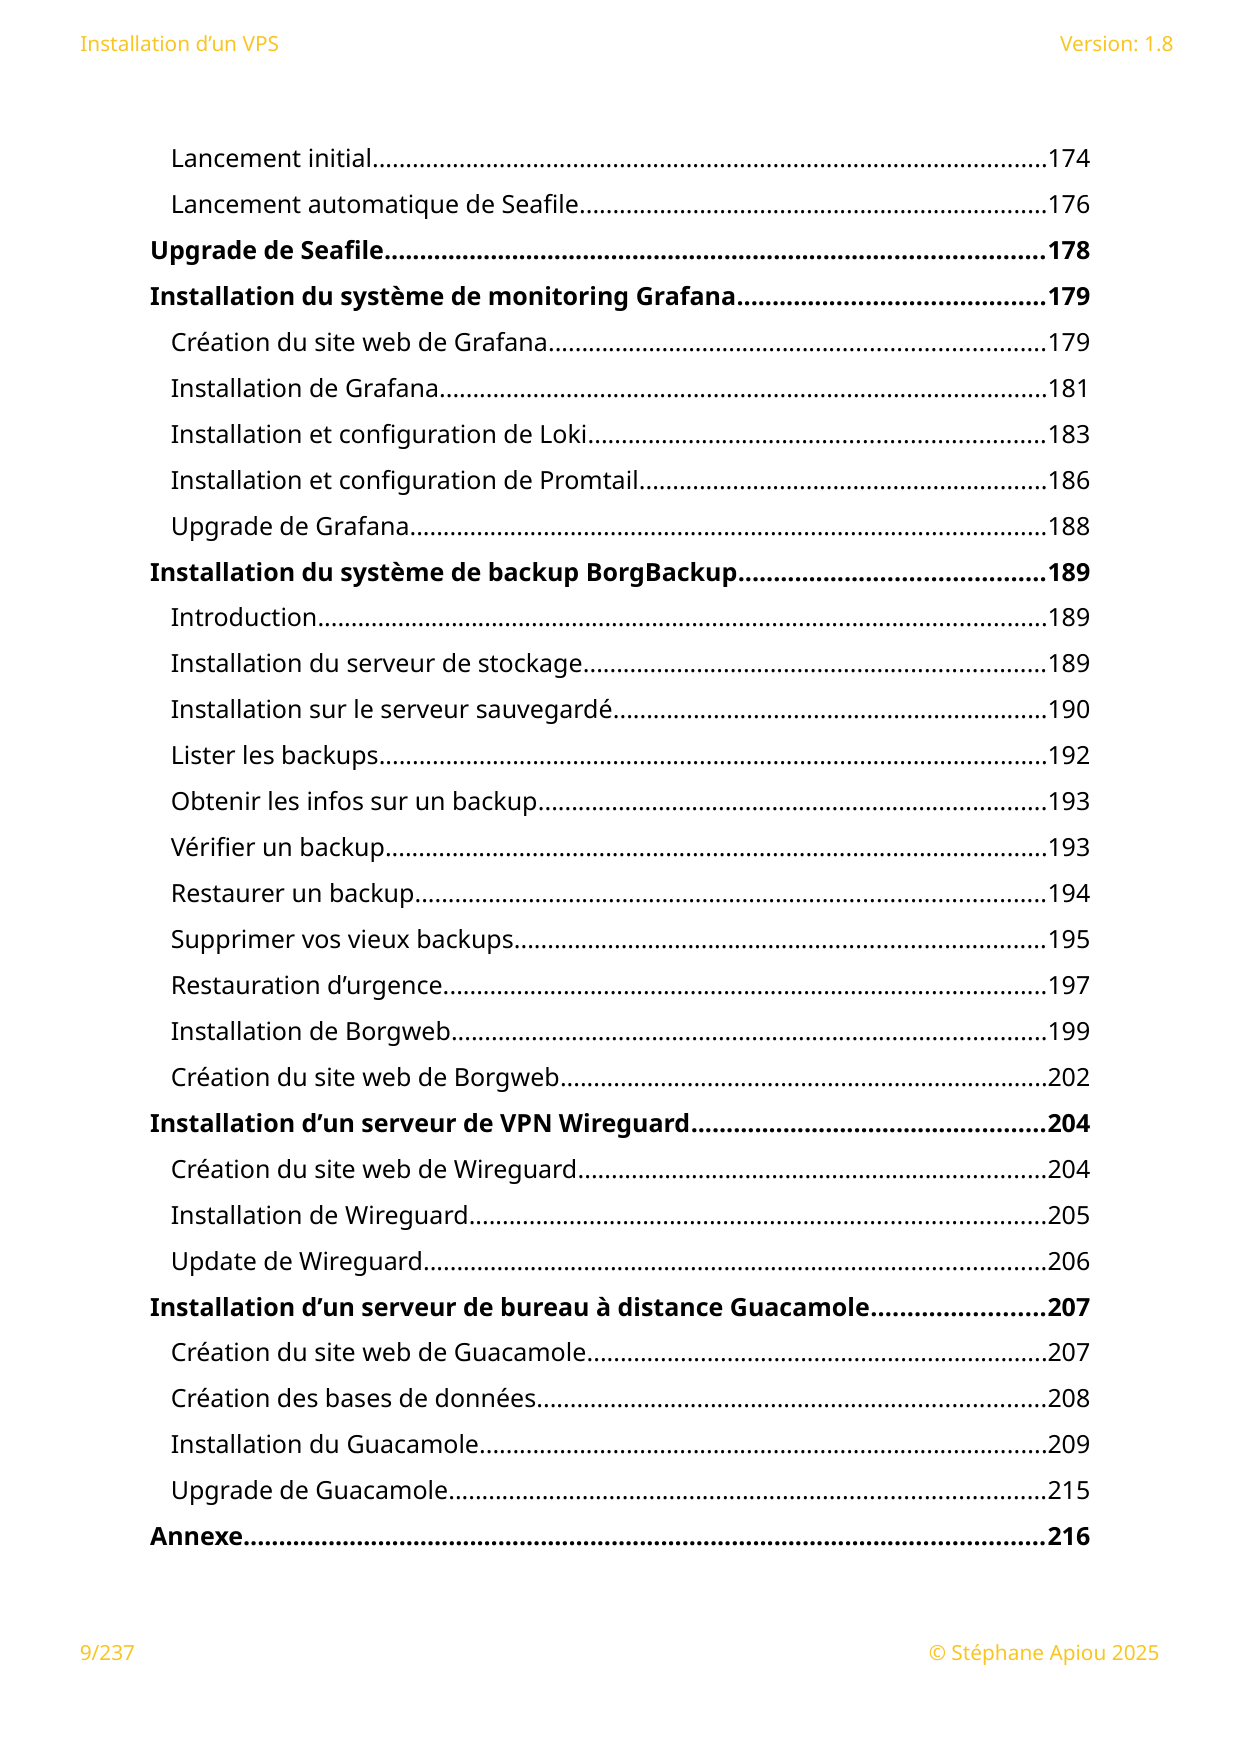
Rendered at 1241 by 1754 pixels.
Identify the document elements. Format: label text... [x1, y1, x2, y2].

text Upgrade de Seafile 178 [150, 233, 1090, 267]
text Création du site web de Grafana 179 [171, 324, 1090, 358]
text Installation et configuration de Promtail 186 [171, 462, 1090, 496]
text Installation de Borgweb 199 [171, 1013, 1090, 1048]
text Update de Wireguard 206 [171, 1243, 1090, 1277]
text Création du site web de Guacamole 207 [171, 1335, 1090, 1369]
text Installation d’un serveur de VPN Wireguard 204 [150, 1105, 1090, 1139]
text Restauration d’urgence. 197 [171, 968, 1090, 1002]
text Création du site web de Borgweb 202 [171, 1059, 1090, 1093]
text Lister les backups 192 [171, 738, 1090, 772]
text Installation de Grafana 181 [171, 370, 1090, 404]
text Obtenir les infos sur un backup 193 [171, 784, 1090, 818]
text Vérifier un backup 193 [171, 830, 1090, 864]
text Upgrade de Grafana 188 [171, 508, 1090, 542]
text Création du site web de Wireguard 204 [171, 1151, 1090, 1185]
text Installation du système de monitoring Grafana 179 [150, 278, 1090, 313]
text Annexe 216 [150, 1519, 1090, 1553]
text Installation d’un serveur de bureau à distance Guacamole 207 [150, 1289, 1090, 1323]
text Installation et configuration de Loki 183 [171, 416, 1090, 450]
text Restaurer un backup 194 [171, 876, 1090, 910]
text Installation sur le serveur sauvegardé 190 [171, 692, 1090, 726]
text Installation du système de backup BorgBackup 189 [150, 554, 1090, 588]
text Création des bases de données 208 [171, 1381, 1090, 1415]
text Introduction 189 [171, 600, 1090, 634]
text Installation du Guacamole 209 [171, 1427, 1090, 1461]
text Upgrade de Guacamole 215 [171, 1473, 1090, 1507]
text Lancement automatique de Seafile 176 [171, 187, 1090, 221]
text Installation de Wireguard 205 [171, 1197, 1090, 1231]
text Installation du serveur de stockage 189 [171, 646, 1090, 680]
text Lancement initial 174 [171, 141, 1090, 175]
text Supprimer vos vieux backups 195 [171, 922, 1090, 956]
